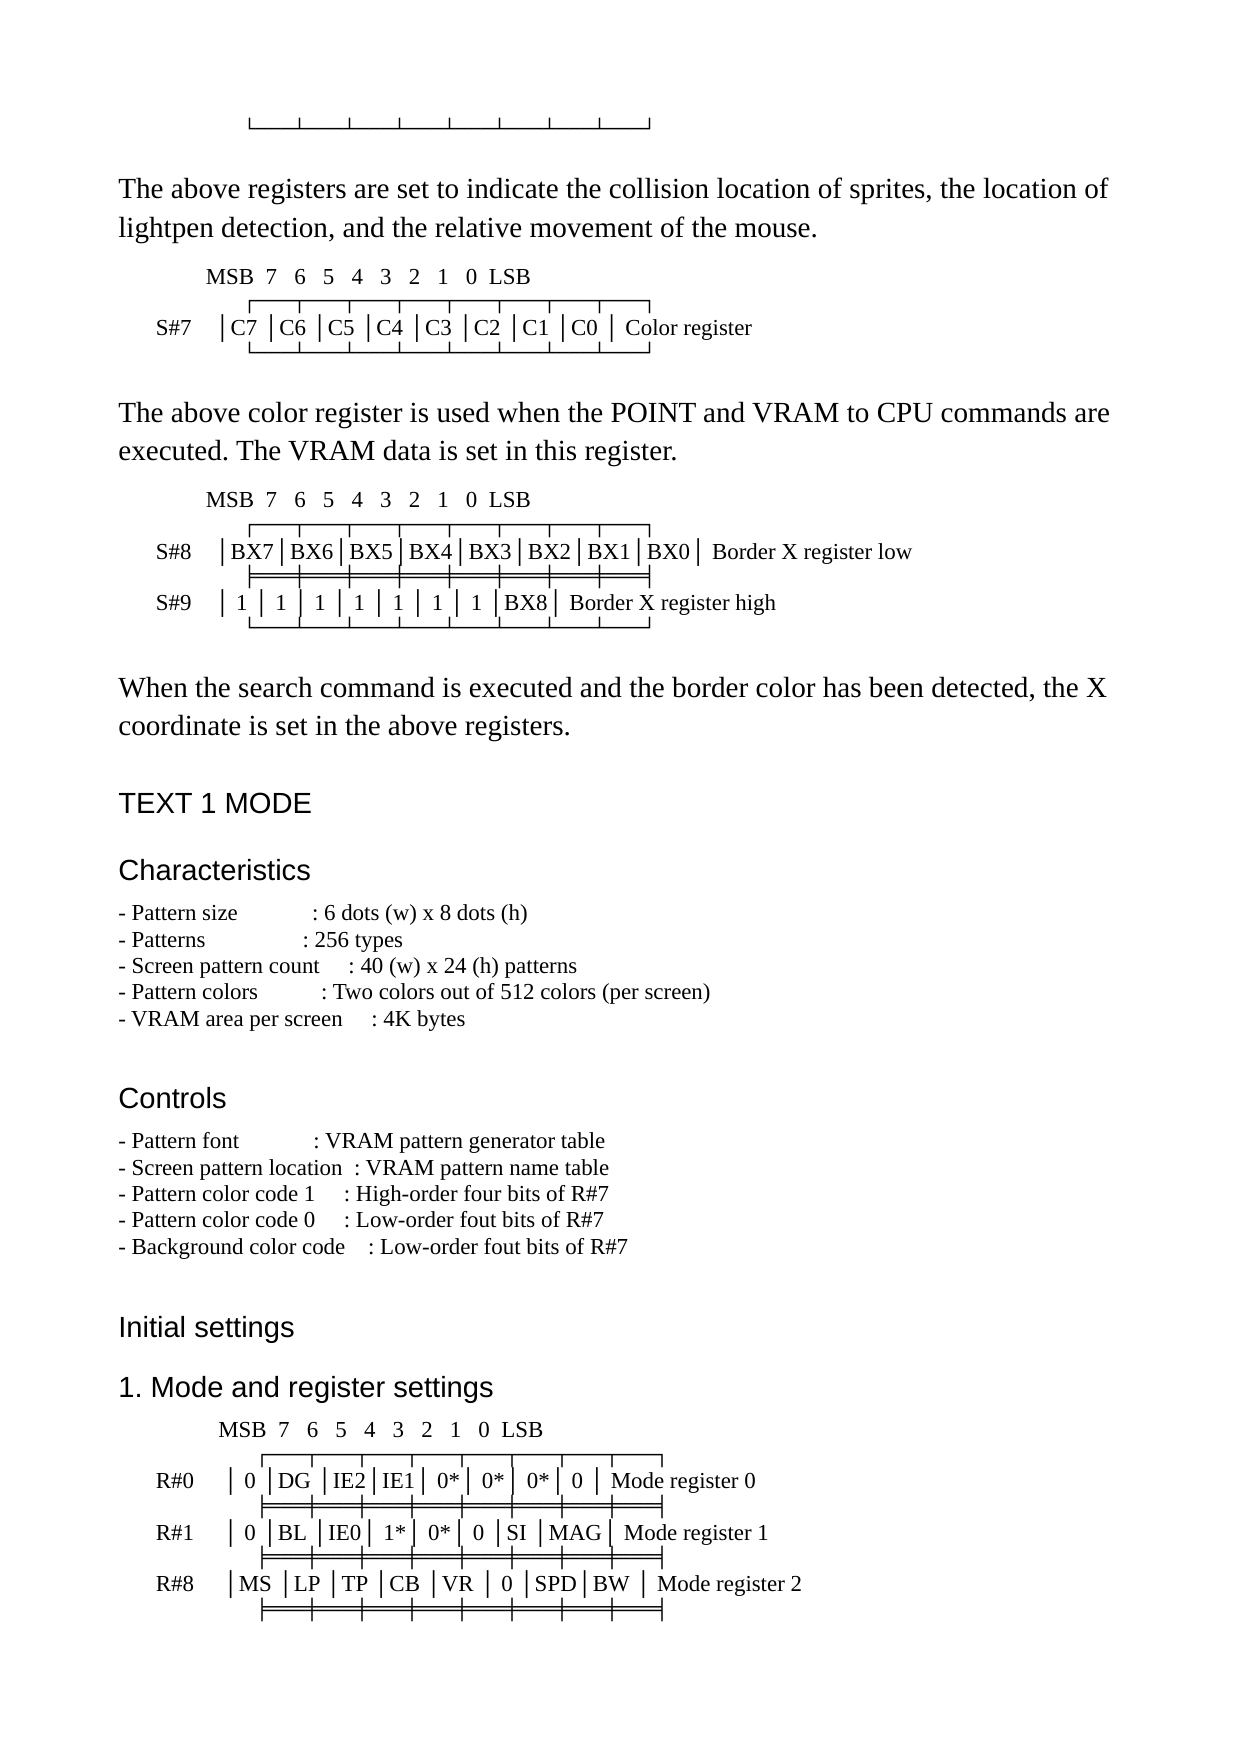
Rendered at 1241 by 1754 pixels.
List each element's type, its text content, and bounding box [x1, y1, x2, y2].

text S#8 │BX7│BX6│BX5│BX4│BX3│BX2│BX1│BX0│ Border X register low [401, 538, 459, 565]
text ╞═══╪═══╪═══╪═══╪═══╪═══╪═══╪═══╡ [662, 1598, 1122, 1621]
text S#9 │ 1 │ 1 │ 1 │ 1 │ 1 │ 1 │ 1 │BX8│ Border X register high [118, 589, 221, 617]
text S#7 │C7 │C6 │C5 │C4 │C3 │C2 │C1 │C0 │ Color register [515, 314, 561, 342]
text - Pattern font : VRAM pattern generator table [118, 1127, 1122, 1154]
text R#8 │MS │LP │TP │CB │VR │ 0 │SPD│BW │ Mode register 2 [286, 1570, 332, 1598]
text S#7 │C7 │C6 │C5 │C4 │C3 │C2 │C1 │C0 │ Color register [369, 314, 415, 342]
text R#1 │ 0 │BL │IE0│ 1*│ 0*│ 0 │SI │MAG│ Mode register 1 [370, 1519, 413, 1546]
text R#1 │ 0 │BL │IE0│ 1*│ 0*│ 0 │SI │MAG│ Mode register 1 [320, 1519, 368, 1546]
text └───┴───┴───┴───┴───┴───┴───┴───┘ [118, 617, 1122, 640]
text R#0 │ 0 │DG │IE2│IE1│ 0*│ 0*│ 0*│ 0 │ Mode register 0 [597, 1467, 1122, 1495]
text ╞═══╪═══╪═══╪═══╪═══╪═══╪═══╪═══╡ [118, 565, 1122, 589]
text R#0 │ 0 │DG │IE2│IE1│ 0*│ 0*│ 0*│ 0 │ Mode register 0 [270, 1467, 323, 1495]
text S#8 │BX7│BX6│BX5│BX4│BX3│BX2│BX1│BX0│ Border X register low [699, 538, 1122, 565]
text - Screen pattern location : VRAM pattern name table [118, 1154, 1122, 1180]
text S#7 │C7 │C6 │C5 │C4 │C3 │C2 │C1 │C0 │ Color register [118, 314, 221, 342]
text S#8 │BX7│BX6│BX5│BX4│BX3│BX2│BX1│BX0│ Border X register low [580, 538, 637, 565]
text S#7 │C7 │C6 │C5 │C4 │C3 │C2 │C1 │C0 │ Color register [320, 314, 367, 342]
text R#8 │MS │LP │TP │CB │VR │ 0 │SPD│BW │ Mode register 2 [585, 1570, 642, 1598]
text R#0 │ 0 │DG │IE2│IE1│ 0*│ 0*│ 0*│ 0 │ Mode register 0 [513, 1467, 556, 1495]
text - Screen pattern count : 40 (w) x 24 (h) patterns [118, 952, 1122, 978]
text S#8 │BX7│BX6│BX5│BX4│BX3│BX2│BX1│BX0│ Border X register low [223, 538, 280, 565]
text MSB 7 6 5 4 3 2 1 0 LSB [118, 1416, 1122, 1444]
text S#7 │C7 │C6 │C5 │C4 │C3 │C2 │C1 │C0 │ Color register [272, 314, 318, 342]
text R#0 │ 0 │DG │IE2│IE1│ 0*│ 0*│ 0*│ 0 │ Mode register 0 [424, 1467, 467, 1495]
text ┌───┬───┬───┬───┬───┬───┬───┬───┐ [118, 514, 1122, 538]
text S#8 │BX7│BX6│BX5│BX4│BX3│BX2│BX1│BX0│ Border X register low [118, 538, 221, 565]
text - Pattern colors : Two colors out of 512 colors (per screen) [118, 978, 1122, 1005]
text - Pattern size : 6 dots (w) x 8 dots (h) [118, 899, 1122, 926]
text - Patterns : 256 types [118, 926, 1122, 952]
text S#8 │BX7│BX6│BX5│BX4│BX3│BX2│BX1│BX0│ Border X register low [282, 538, 340, 565]
text S#9 │ 1 │ 1 │ 1 │ 1 │ 1 │ 1 │ 1 │BX8│ Border X register high [556, 589, 1122, 617]
text └───┴───┴───┴───┴───┴───┴───┴───┘ [118, 118, 1122, 142]
text R#0 │ 0 │DG │IE2│IE1│ 0*│ 0*│ 0*│ 0 │ Mode register 0 [118, 1467, 229, 1495]
text ┌───┬───┬───┬───┬───┬───┬───┬───┐ [118, 291, 1122, 314]
text The above color register is used when the POINT and VRAM to CPU commands are executed. The VRAM data is set in this register. [118, 395, 1122, 467]
text R#8 │MS │LP │TP │CB │VR │ 0 │SPD│BW │ Mode register 2 [434, 1570, 486, 1598]
text R#1 │ 0 │BL │IE0│ 1*│ 0*│ 0 │SI │MAG│ Mode register 1 [118, 1519, 229, 1546]
text - VRAM area per screen : 4K bytes [118, 1005, 1122, 1031]
text ╞═══╪═══╪═══╪═══╪═══╪═══╪═══╪═══╡ [118, 1495, 1122, 1519]
text R#0 │ 0 │DG │IE2│IE1│ 0*│ 0*│ 0*│ 0 │ Mode register 0 [375, 1467, 422, 1495]
text R#8 │MS │LP │TP │CB │VR │ 0 │SPD│BW │ Mode register 2 [644, 1570, 1122, 1598]
text When the search command is executed and the border color has been detected, the X coordinate is set in the above registers. [118, 670, 1122, 742]
text R#8 │MS │LP │TP │CB │VR │ 0 │SPD│BW │ Mode register 2 [382, 1570, 432, 1598]
text S#8 │BX7│BX6│BX5│BX4│BX3│BX2│BX1│BX0│ Border X register low [520, 538, 578, 565]
text S#8 │BX7│BX6│BX5│BX4│BX3│BX2│BX1│BX0│ Border X register low [639, 538, 697, 565]
text S#8 │BX7│BX6│BX5│BX4│BX3│BX2│BX1│BX0│ Border X register low [342, 538, 399, 565]
text S#7 │C7 │C6 │C5 │C4 │C3 │C2 │C1 │C0 │ Color register [612, 314, 1122, 342]
text S#8 │BX7│BX6│BX5│BX4│BX3│BX2│BX1│BX0│ Border X register low [461, 538, 518, 565]
text MSB 7 6 5 4 3 2 1 0 LSB [118, 487, 1122, 514]
text R#1 │ 0 │BL │IE0│ 1*│ 0*│ 0 │SI │MAG│ Mode register 1 [611, 1519, 1122, 1546]
text - Pattern color code 0 : Low-order fout bits of R#7 [118, 1207, 1122, 1233]
text S#9 │ 1 │ 1 │ 1 │ 1 │ 1 │ 1 │ 1 │BX8│ Border X register high [496, 589, 554, 617]
text - Pattern color code 1 : High-order four bits of R#7 [118, 1180, 1122, 1207]
text MSB 7 6 5 4 3 2 1 0 LSB [118, 263, 1122, 291]
text R#1 │ 0 │BL │IE0│ 1*│ 0*│ 0 │SI │MAG│ Mode register 1 [270, 1519, 318, 1546]
text R#8 │MS │LP │TP │CB │VR │ 0 │SPD│BW │ Mode register 2 [118, 1570, 229, 1598]
text The above registers are set to indicate the collision location of sprites, the location of lightpen detection, and the relative movement of the mouse. [118, 171, 1122, 243]
text S#7 │C7 │C6 │C5 │C4 │C3 │C2 │C1 │C0 │ Color register [563, 314, 610, 342]
text ╞═══╪═══╪═══╪═══╪═══╪═══╪═══╪═══╡ [118, 1598, 261, 1621]
text S#7 │C7 │C6 │C5 │C4 │C3 │C2 │C1 │C0 │ Color register [417, 314, 464, 342]
text R#8 │MS │LP │TP │CB │VR │ 0 │SPD│BW │ Mode register 2 [231, 1570, 284, 1598]
subtitle 1. Mode and register settings [118, 1370, 1122, 1404]
subtitle Controls [118, 1081, 1122, 1115]
text R#1 │ 0 │BL │IE0│ 1*│ 0*│ 0 │SI │MAG│ Mode register 1 [541, 1519, 609, 1546]
text R#0 │ 0 │DG │IE2│IE1│ 0*│ 0*│ 0*│ 0 │ Mode register 0 [325, 1467, 373, 1495]
text ╞═══╪═══╪═══╪═══╪═══╪═══╪═══╪═══╡ [118, 1546, 1122, 1570]
text S#7 │C7 │C6 │C5 │C4 │C3 │C2 │C1 │C0 │ Color register [223, 314, 270, 342]
subtitle TEXT 1 MODE [118, 786, 1122, 820]
text ┌───┬───┬───┬───┬───┬───┬───┬───┐ [118, 1444, 1122, 1467]
text └───┴───┴───┴───┴───┴───┴───┴───┘ [118, 342, 1122, 365]
text S#7 │C7 │C6 │C5 │C4 │C3 │C2 │C1 │C0 │ Color register [466, 314, 513, 342]
text R#0 │ 0 │DG │IE2│IE1│ 0*│ 0*│ 0*│ 0 │ Mode register 0 [469, 1467, 511, 1495]
subtitle Initial settings [118, 1309, 1122, 1343]
text R#1 │ 0 │BL │IE0│ 1*│ 0*│ 0 │SI │MAG│ Mode register 1 [415, 1519, 458, 1546]
text - Background color code : Low-order fout bits of R#7 [118, 1233, 1122, 1259]
subtitle Characteristics [118, 853, 1122, 887]
text R#1 │ 0 │BL │IE0│ 1*│ 0*│ 0 │SI │MAG│ Mode register 1 [499, 1519, 539, 1546]
text R#8 │MS │LP │TP │CB │VR │ 0 │SPD│BW │ Mode register 2 [334, 1570, 380, 1598]
text R#8 │MS │LP │TP │CB │VR │ 0 │SPD│BW │ Mode register 2 [527, 1570, 583, 1598]
